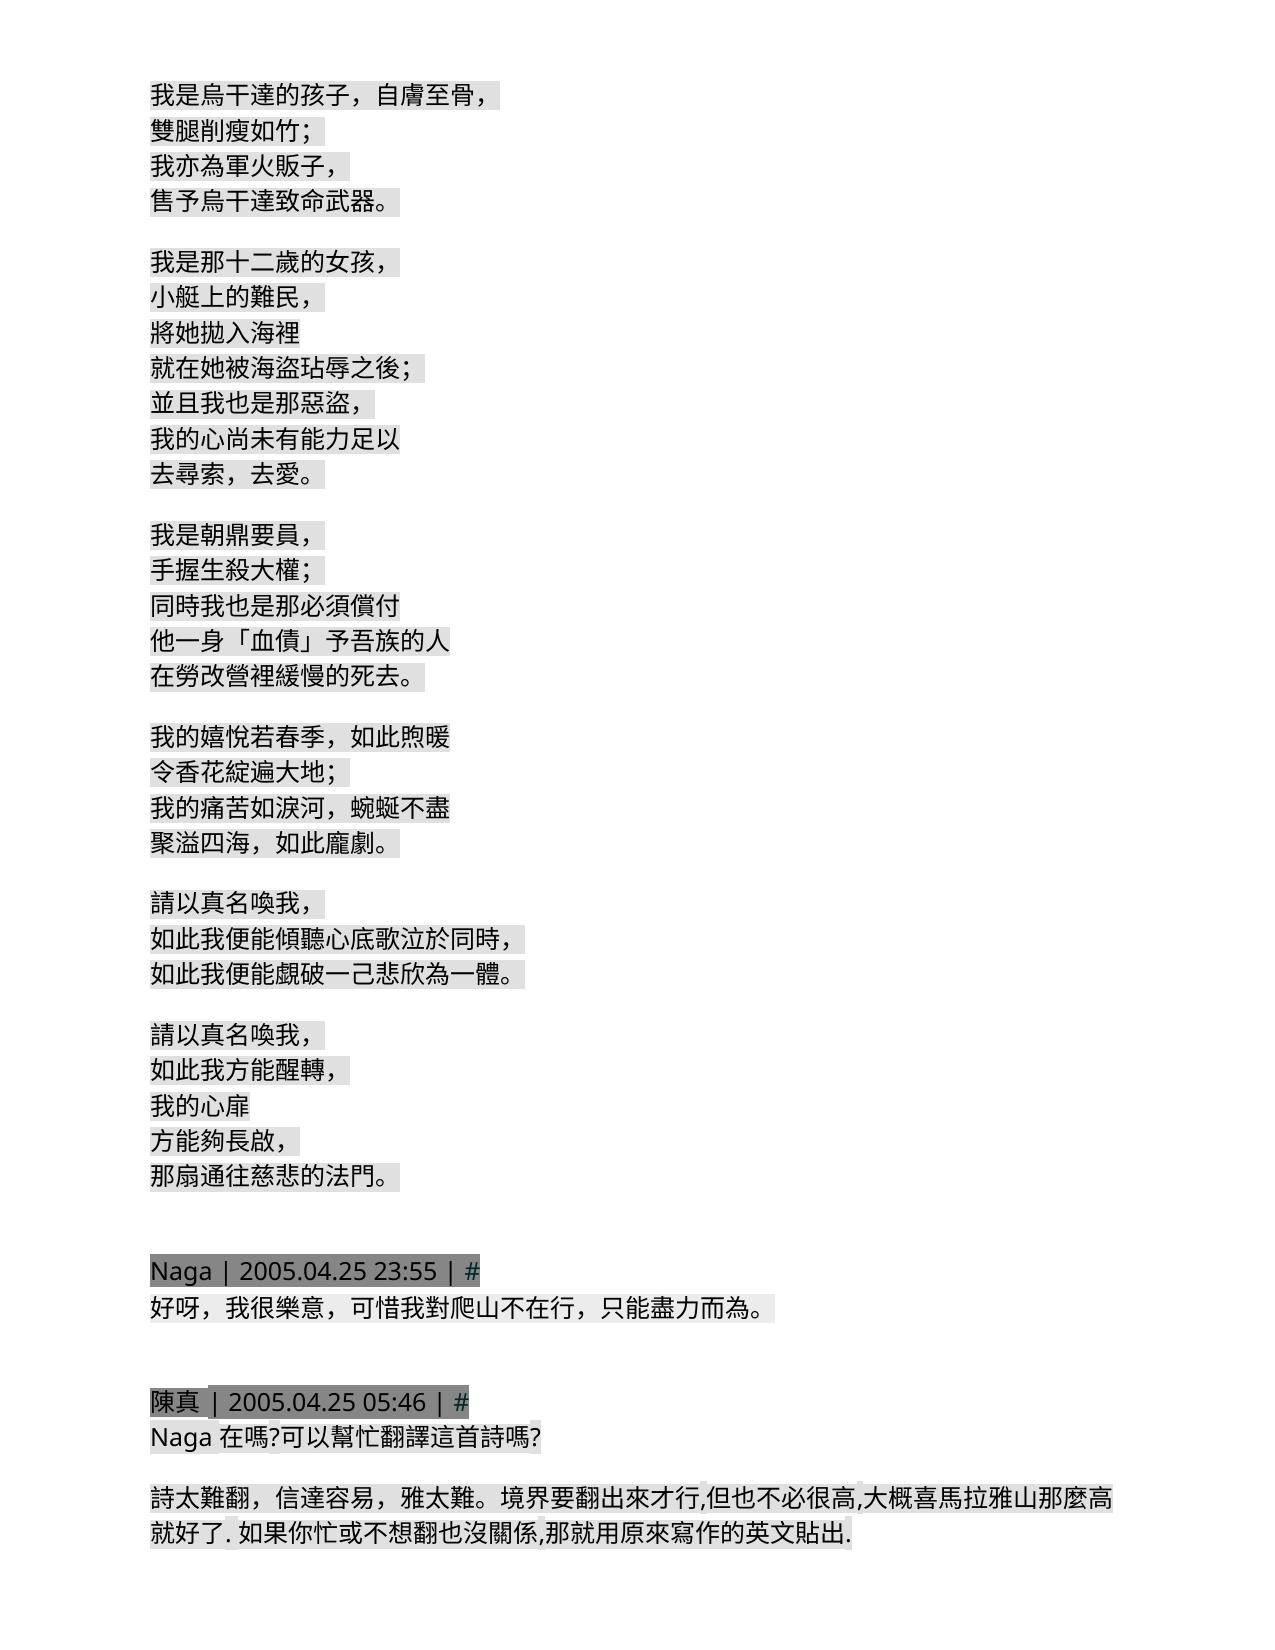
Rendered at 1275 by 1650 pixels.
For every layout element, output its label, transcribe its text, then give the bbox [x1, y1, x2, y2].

text 請以真名喚我， 如此我便能傾聽心底歌泣於同時， 如此我便能覷破一己悲欣為一體。 [150, 883, 1125, 989]
text 我是那十二歲的女孩， 小艇上的難民， 將她拋入海裡 就在她被海盜玷辱之後； 並且我也是那惡盜， 我的心尚未有能力足以 去尋索，去愛。 [150, 242, 1125, 489]
text Naga 在嗎?可以幫忙翻譯這首詩嗎? [150, 1419, 1125, 1454]
text 我是朝鼎要員， 手握生殺大權； 同時我也是那必須償付 他一身「血債」予吾族的人 在勞改營裡緩慢的死去。 [150, 514, 1125, 692]
text 好呀，我很樂意，可惜我對爬山不在行，只能盡力而為。 [150, 1287, 1125, 1358]
text 我是烏干達的孩子，自膚至骨， 雙腿削瘦如竹； 我亦為軍火販子， 售予烏干達致命武器。 [150, 75, 1125, 217]
text 詩太難翻，信達容易，雅太難。境界要翻出來才行,但也不必很高,大概喜馬拉雅山那麼高就好了. 如果你忙或不想翻也沒關係,那就用原來寫作的英文貼出. [150, 1479, 1125, 1550]
text 請以真名喚我， 如此我方能醒轉， 我的心扉 方能夠長啟， 那扇通往慈悲的法門。 [150, 1014, 1125, 1227]
text Naga | 2005.04.25 23:55 | # [150, 1252, 1125, 1287]
text 陳真 | 2005.04.25 05:46 | # [150, 1383, 1125, 1419]
text 我的嬉悅若春季，如此煦暖 令香花綻遍大地； 我的痛苦如淚河，蜿蜒不盡 聚溢四海，如此龐劇。 [150, 717, 1125, 858]
